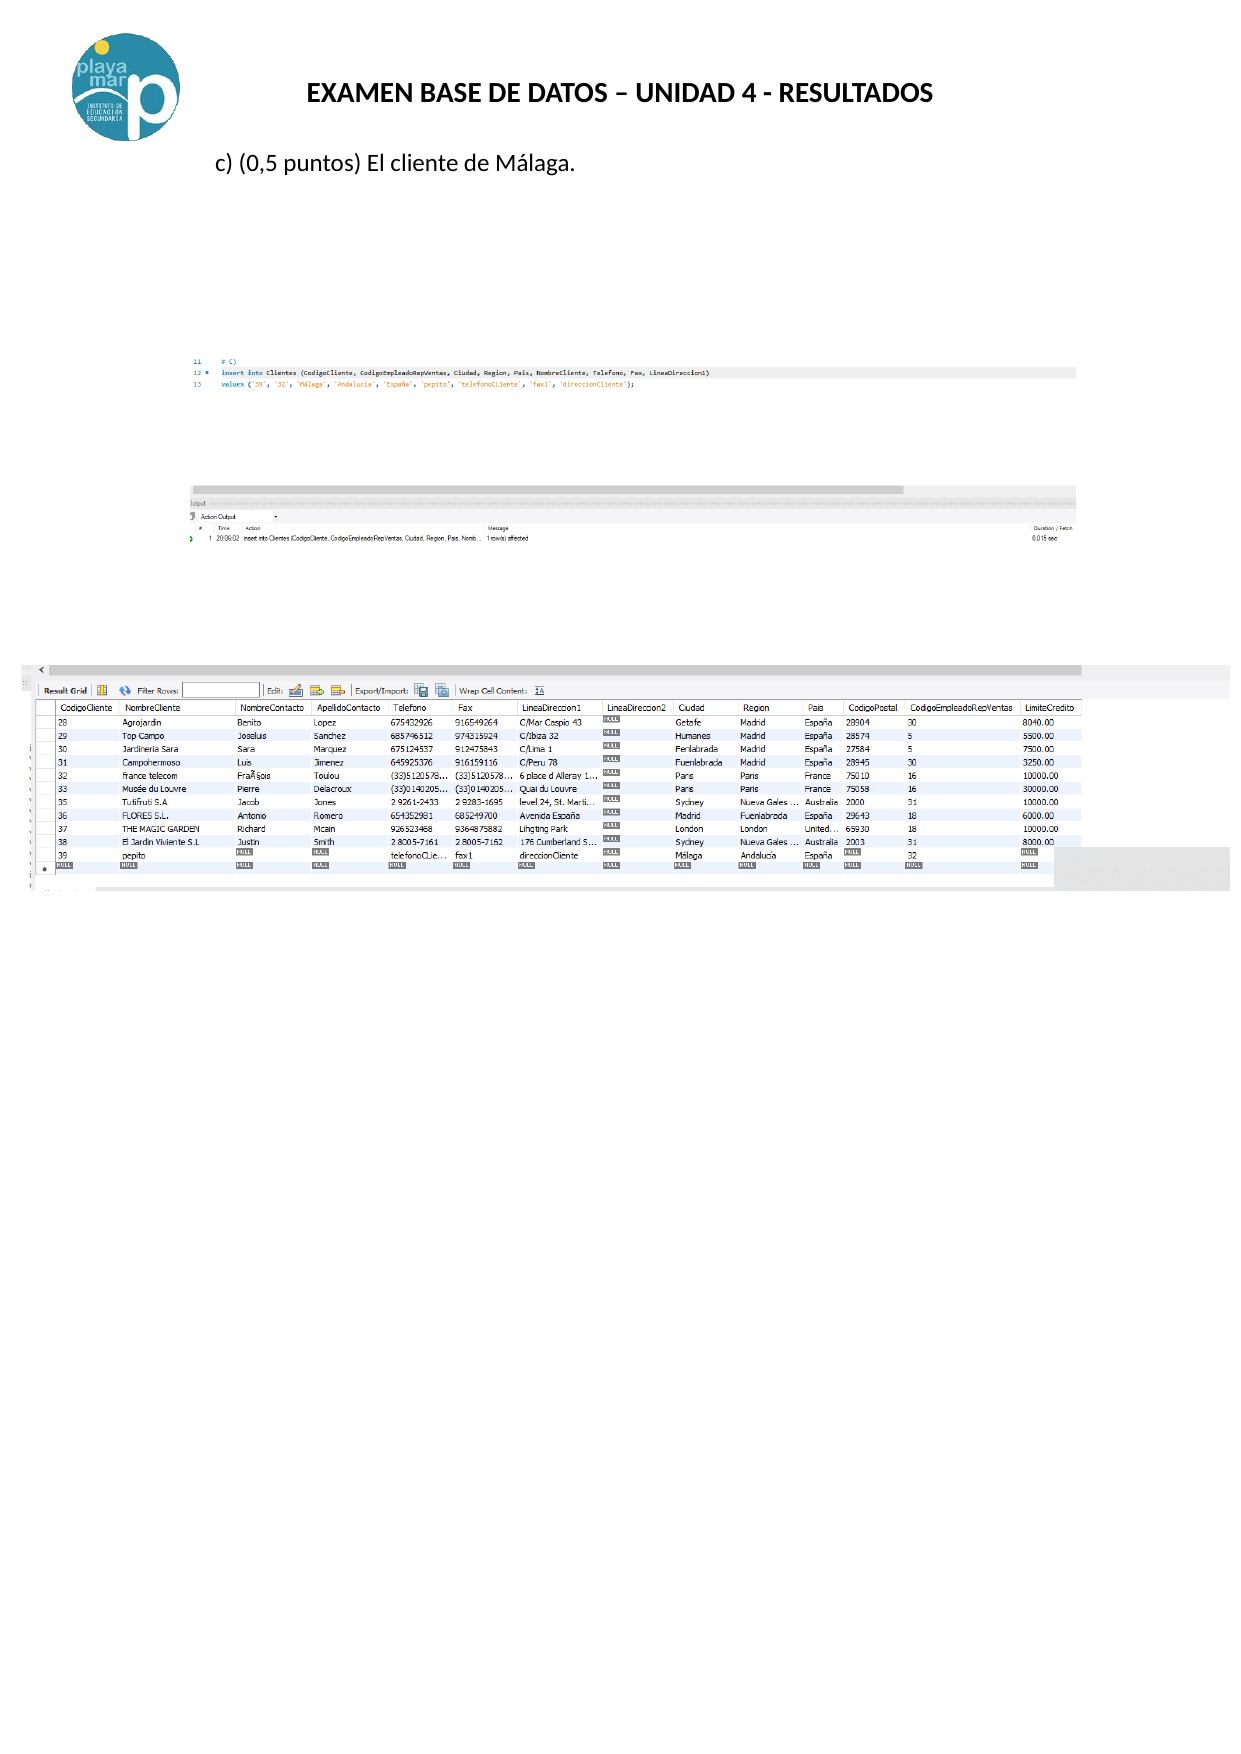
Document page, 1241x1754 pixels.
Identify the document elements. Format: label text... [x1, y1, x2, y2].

picture [190, 356, 1077, 552]
list c) (0,5 puntos) El cliente de Málaga. [215, 148, 1063, 178]
picture [65, 30, 186, 148]
picture [21, 665, 1230, 891]
